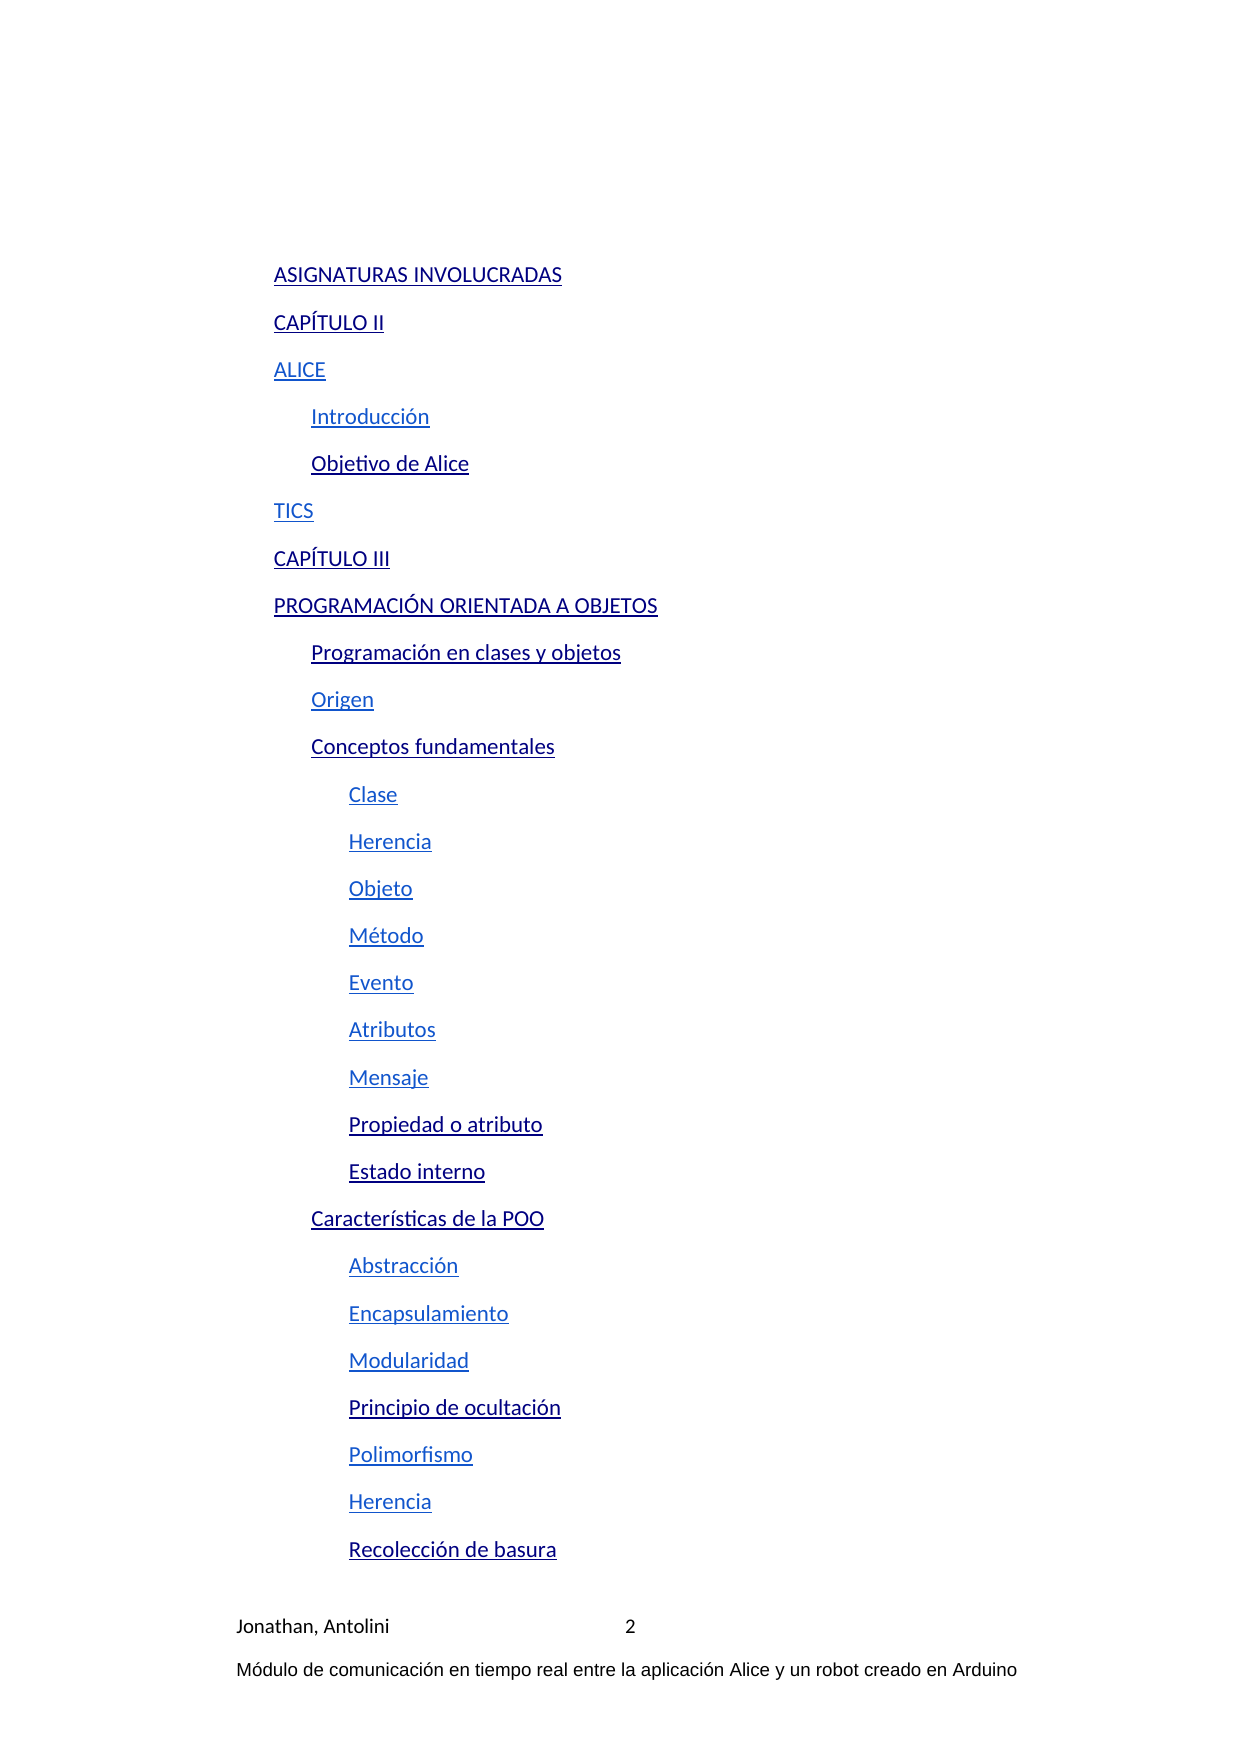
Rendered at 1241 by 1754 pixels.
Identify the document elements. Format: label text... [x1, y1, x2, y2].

text ASIGNATURAS INVOLUCRADAS [274, 266, 1063, 289]
text Conceptos fundamentales [311, 738, 1063, 761]
text PROGRAMACIÓN ORIENTADA A OBJETOS [274, 596, 1063, 619]
text Método [349, 926, 1063, 949]
text Estado interno [349, 1162, 1063, 1185]
text Principio de ocultación [349, 1398, 1063, 1421]
text CAPÍTULO III [274, 549, 1063, 572]
text Programación en clases y objetos [311, 643, 1063, 666]
text ALICE [274, 360, 1063, 383]
text Polimorfismo [349, 1445, 1063, 1468]
text Clase [349, 785, 1063, 808]
text Introducción [311, 407, 1063, 430]
text Objetivo de Alice [311, 454, 1063, 477]
text Propiedad o atributo [349, 1115, 1063, 1138]
text Encapsulamiento [349, 1304, 1063, 1327]
text Objeto [349, 879, 1063, 902]
text Abstracción [349, 1257, 1063, 1279]
text Herencia [349, 1493, 1063, 1516]
text Mensaje [349, 1068, 1063, 1091]
text TICS [274, 502, 1063, 524]
text Origen [311, 690, 1063, 713]
text CAPÍTULO II [274, 313, 1063, 336]
text Atributos [349, 1021, 1063, 1044]
text Modularidad [349, 1351, 1063, 1374]
text Herencia [349, 832, 1063, 855]
text Características de la POO [311, 1209, 1063, 1232]
text Evento [349, 973, 1063, 996]
text Recolección de basura [349, 1540, 1063, 1563]
